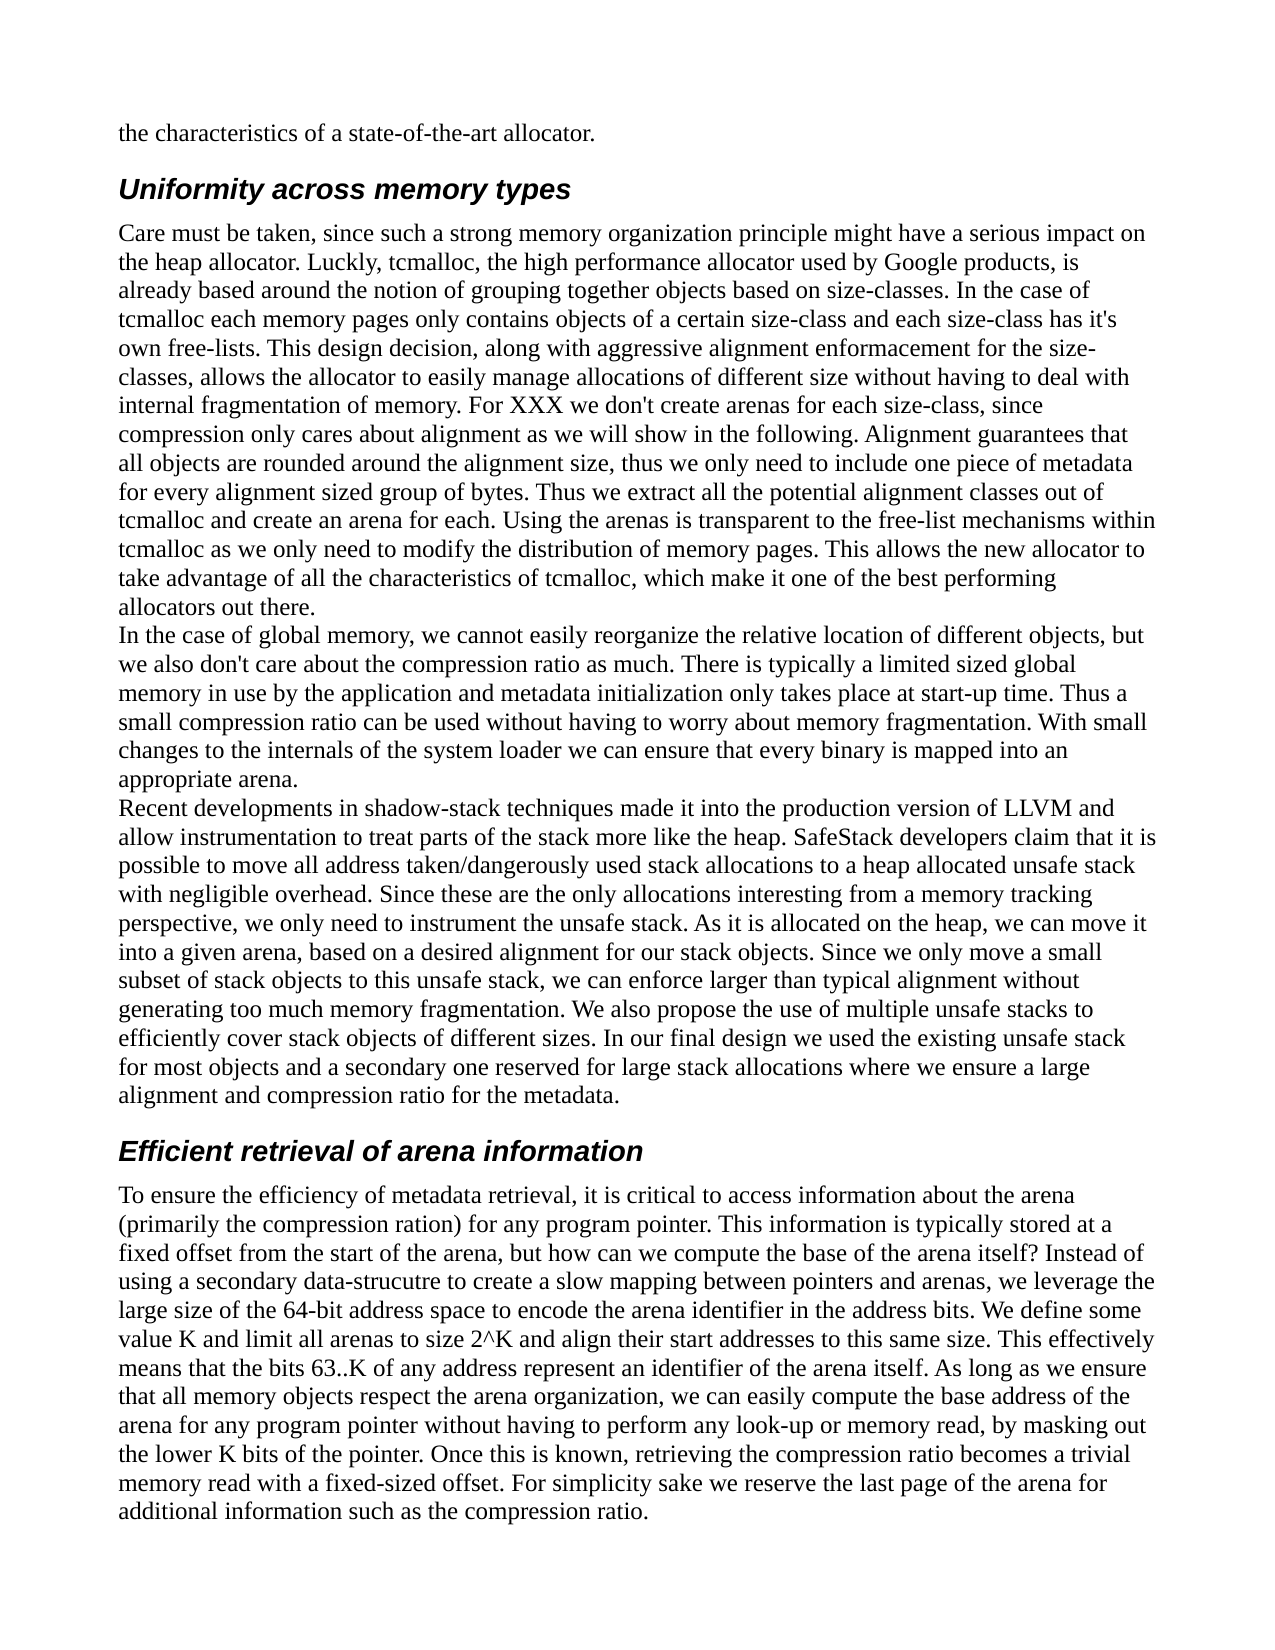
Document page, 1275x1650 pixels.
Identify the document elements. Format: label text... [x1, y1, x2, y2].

text In the case of global memory, we cannot easily reorganize the relative location of different objects, but we also don't care about the compression ratio as much. There is typically a limited sized global memory in use by the application and metadata initialization only takes place at start-up time. Thus a small compression ratio can be used without having to worry about memory fragmentation. With small changes to the internals of the system loader we can ensure that every binary is mapped into an appropriate arena. [118, 620, 1157, 793]
text Care must be taken, since such a strong memory organization principle might have a serious impact on the heap allocator. Luckly, tcmalloc, the high performance allocator used by Google products, is already based around the notion of grouping together objects based on size-classes. In the case of tcmalloc each memory pages only contains objects of a certain size-class and each size-class has it's own free-lists. This design decision, along with aggressive alignment enformacement for the size-classes, allows the allocator to easily manage allocations of different size without having to deal with internal fragmentation of memory. For XXX we don't create arenas for each size-class, since compression only cares about alignment as we will show in the following. Alignment guarantees that all objects are rounded around the alignment size, thus we only need to include one piece of metadata for every alignment sized group of bytes. Thus we extract all the potential alignment classes out of tcmalloc and create an arena for each. Using the arenas is transparent to the free-list mechanisms within tcmalloc as we only need to modify the distribution of memory pages. This allows the new allocator to take advantage of all the characteristics of tcmalloc, which make it one of the best performing allocators out there. [118, 218, 1157, 620]
subtitle Uniformity across memory types [118, 172, 1157, 205]
subtitle Efficient retrieval of arena information [118, 1134, 1157, 1168]
text Recent developments in shadow-stack techniques made it into the production version of LLVM and allow instrumentation to treat parts of the stack more like the heap. SafeStack developers claim that it is possible to move all address taken/dangerously used stack allocations to a heap allocated unsafe stack with negligible overhead. Since these are the only allocations interesting from a memory tracking perspective, we only need to instrument the unsafe stack. As it is allocated on the heap, we can move it into a given arena, based on a desired alignment for our stack objects. Since we only move a small subset of stack objects to this unsafe stack, we can enforce larger than typical alignment without generating too much memory fragmentation. We also propose the use of multiple unsafe stacks to efficiently cover stack objects of different sizes. In our final design we used the existing unsafe stack for most objects and a secondary one reserved for large stack allocations where we ensure a large alignment and compression ratio for the metadata. [118, 793, 1157, 1109]
text the characteristics of a state-of-the-art allocator. [118, 118, 1157, 147]
text To ensure the efficiency of metadata retrieval, it is critical to access information about the arena (primarily the compression ration) for any program pointer. This information is typically stored at a fixed offset from the start of the arena, but how can we compute the base of the arena itself? Instead of using a secondary data-strucutre to create a slow mapping between pointers and arenas, we leverage the large size of the 64-bit address space to encode the arena identifier in the address bits. We define some value K and limit all arenas to size 2^K and align their start addresses to this same size. This effectively means that the bits 63..K of any address represent an identifier of the arena itself. As long as we ensure that all memory objects respect the arena organization, we can easily compute the base address of the arena for any program pointer without having to perform any look-up or memory read, by masking out the lower K bits of the pointer. Once this is known, retrieving the compression ratio becomes a trivial memory read with a fixed-sized offset. For simplicity sake we reserve the last page of the arena for additional information such as the compression ratio. [118, 1180, 1157, 1525]
